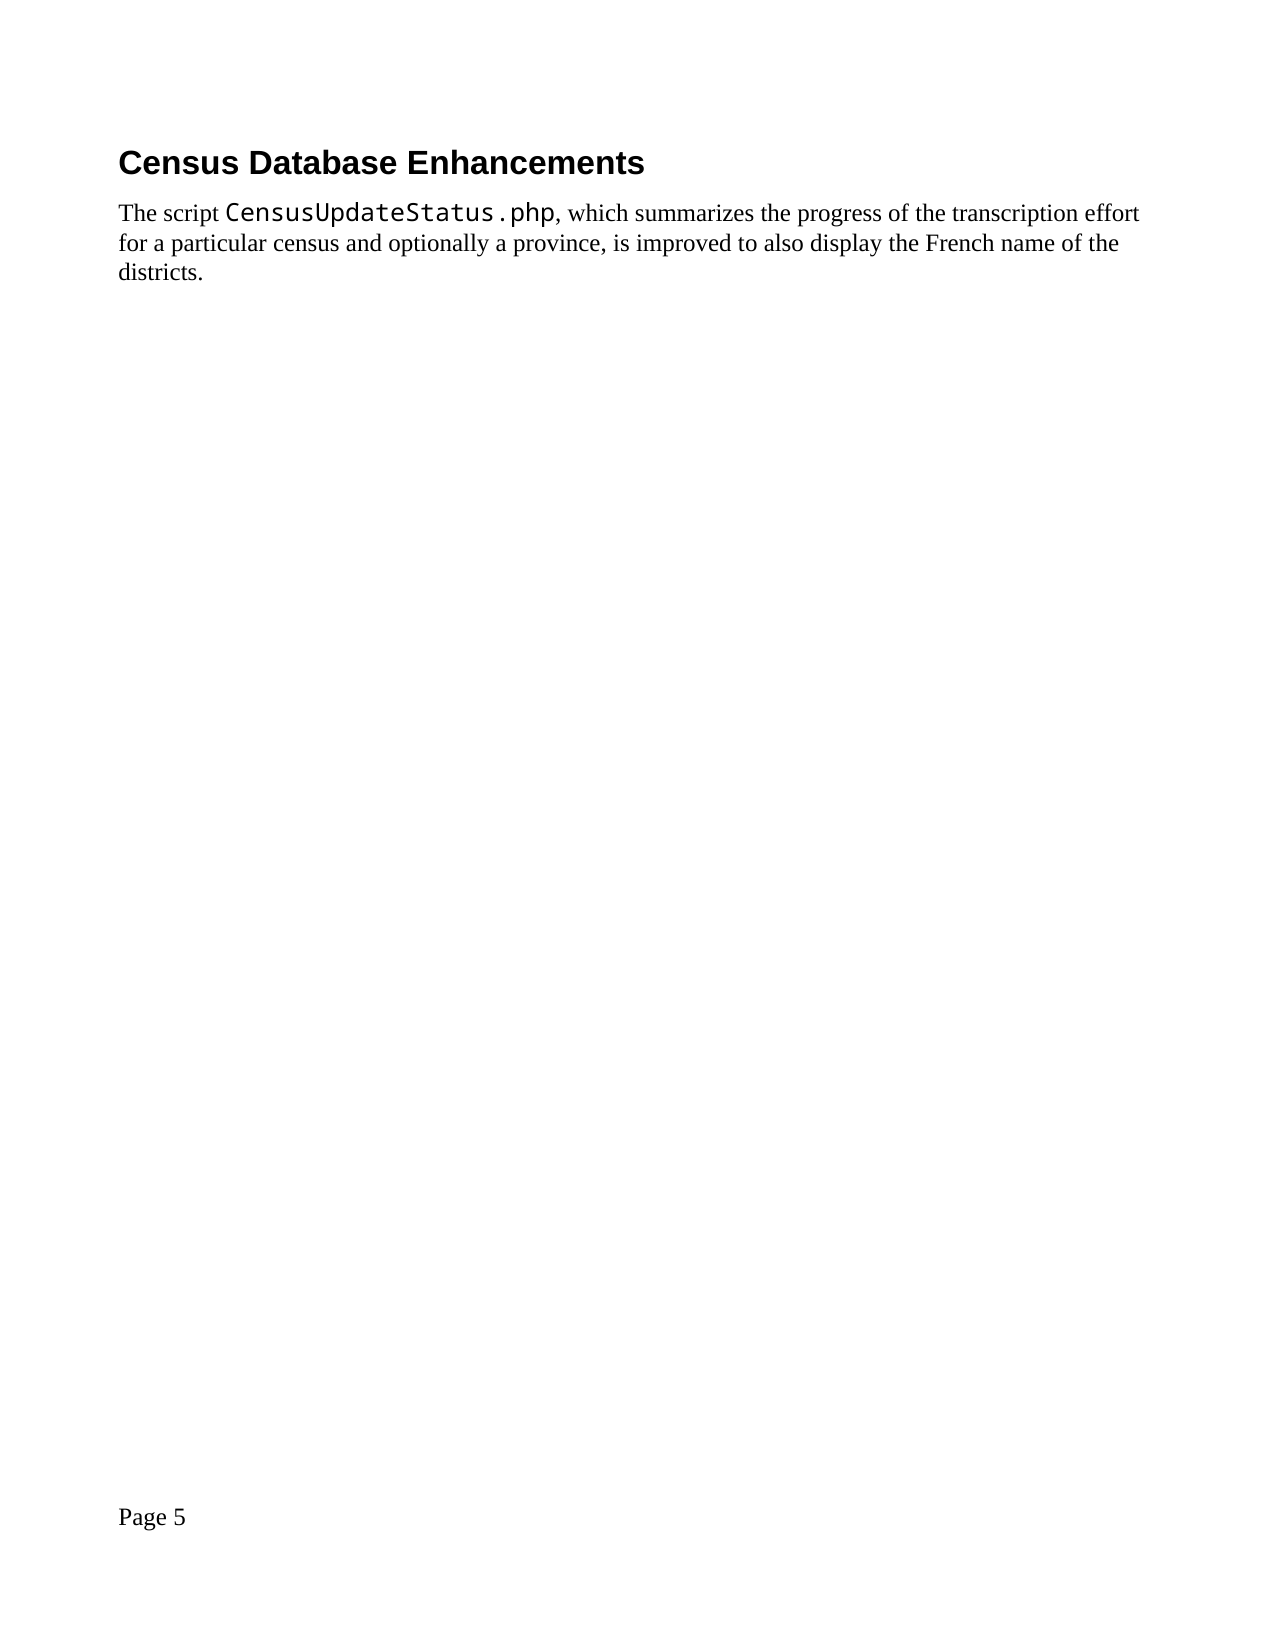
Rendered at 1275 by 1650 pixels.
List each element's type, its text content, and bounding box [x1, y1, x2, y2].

subtitle Census Database Enhancements [118, 143, 1157, 182]
text The script CensusUpdateStatus.php, which summarizes the progress of the transcription effort for a particular census and optionally a province, is improved to also display the French name of the districts. [118, 194, 1157, 286]
